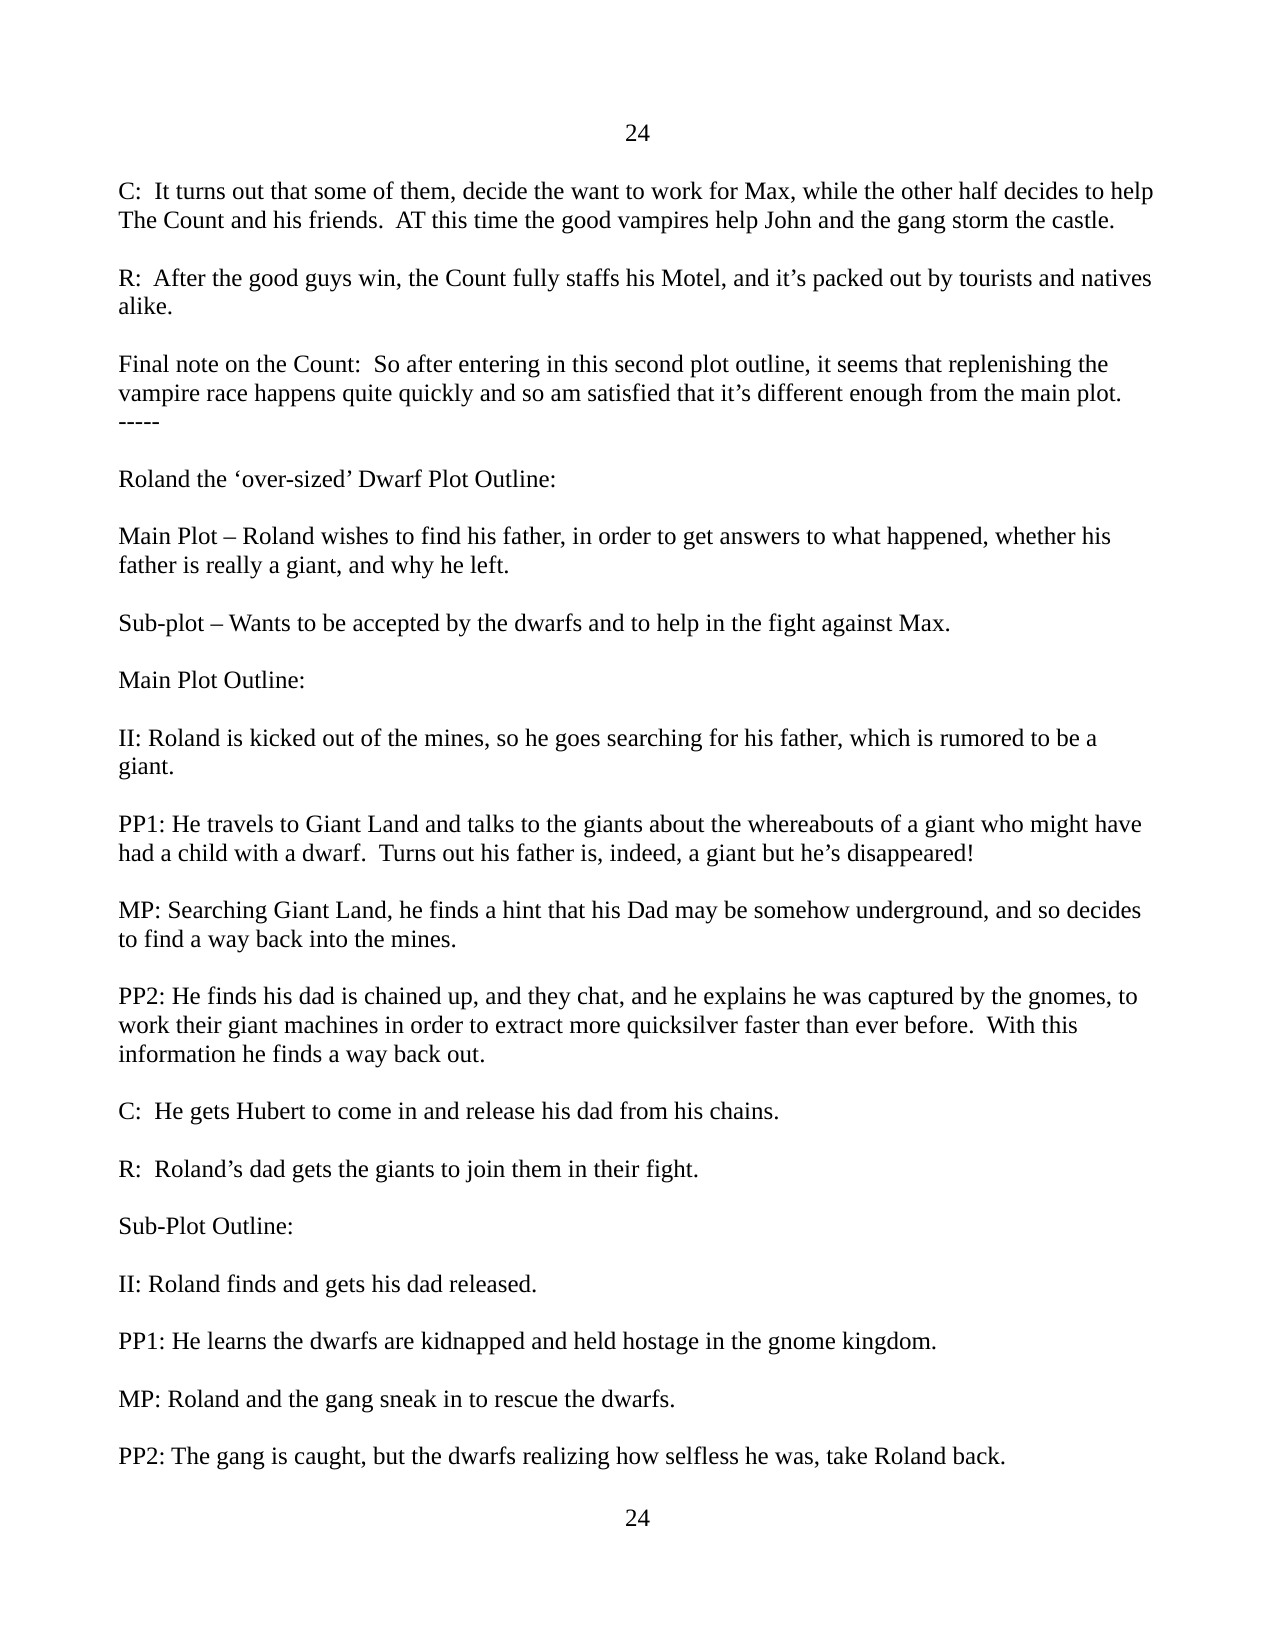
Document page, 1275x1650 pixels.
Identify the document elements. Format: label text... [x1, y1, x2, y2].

text PP1: He travels to Giant Land and talks to the giants about the whereabouts of a giant who might have had a child with a dwarf. Turns out his father is, indeed, a giant but he’s disappeared! [118, 809, 1157, 866]
text MP: Searching Giant Land, he finds a hint that his Dad may be somehow underground, and so decides to find a way back into the mines. [118, 895, 1157, 953]
text R: Roland’s dad gets the giants to join them in their fight. [118, 1154, 1157, 1183]
text PP1: He learns the dwarfs are kidnapped and held hostage in the gnome kingdom. [118, 1326, 1157, 1355]
text II: Roland is kicked out of the mines, so he goes searching for his father, which is rumored to be a giant. [118, 723, 1157, 780]
text Main Plot Outline: [118, 665, 1157, 694]
text Sub-plot – Wants to be accepted by the dwarfs and to help in the fight against Max. [118, 608, 1157, 636]
text ----- [118, 406, 1157, 435]
text Sub-Plot Outline: [118, 1211, 1157, 1240]
text C: It turns out that some of them, decide the want to work for Max, while the other half decides to help The Count and his friends. AT this time the good vampires help John and the gang storm the castle. [118, 176, 1157, 234]
text MP: Roland and the gang sneak in to rescue the dwarfs. [118, 1384, 1157, 1413]
text II: Roland finds and gets his dad released. [118, 1269, 1157, 1298]
text Final note on the Count: So after entering in this second plot outline, it seems that replenishing the vampire race happens quite quickly and so am satisfied that it’s different enough from the main plot. [118, 349, 1157, 406]
text R: After the good guys win, the Count fully staffs his Motel, and it’s packed out by tourists and natives alike. [118, 263, 1157, 320]
text Main Plot – Roland wishes to find his father, in order to get answers to what happened, whether his father is really a giant, and why he left. [118, 521, 1157, 579]
text PP2: He finds his dad is chained up, and they chat, and he explains he was captured by the gnomes, to work their giant machines in order to extract more quicksilver faster than ever before. With this information he finds a way back out. [118, 981, 1157, 1068]
text C: He gets Hubert to come in and release his dad from his chains. [118, 1096, 1157, 1125]
text PP2: The gang is caught, but the dwarfs realizing how selfless he was, take Roland back. [118, 1441, 1157, 1470]
text Roland the ‘over-sized’ Dwarf Plot Outline: [118, 464, 1157, 493]
